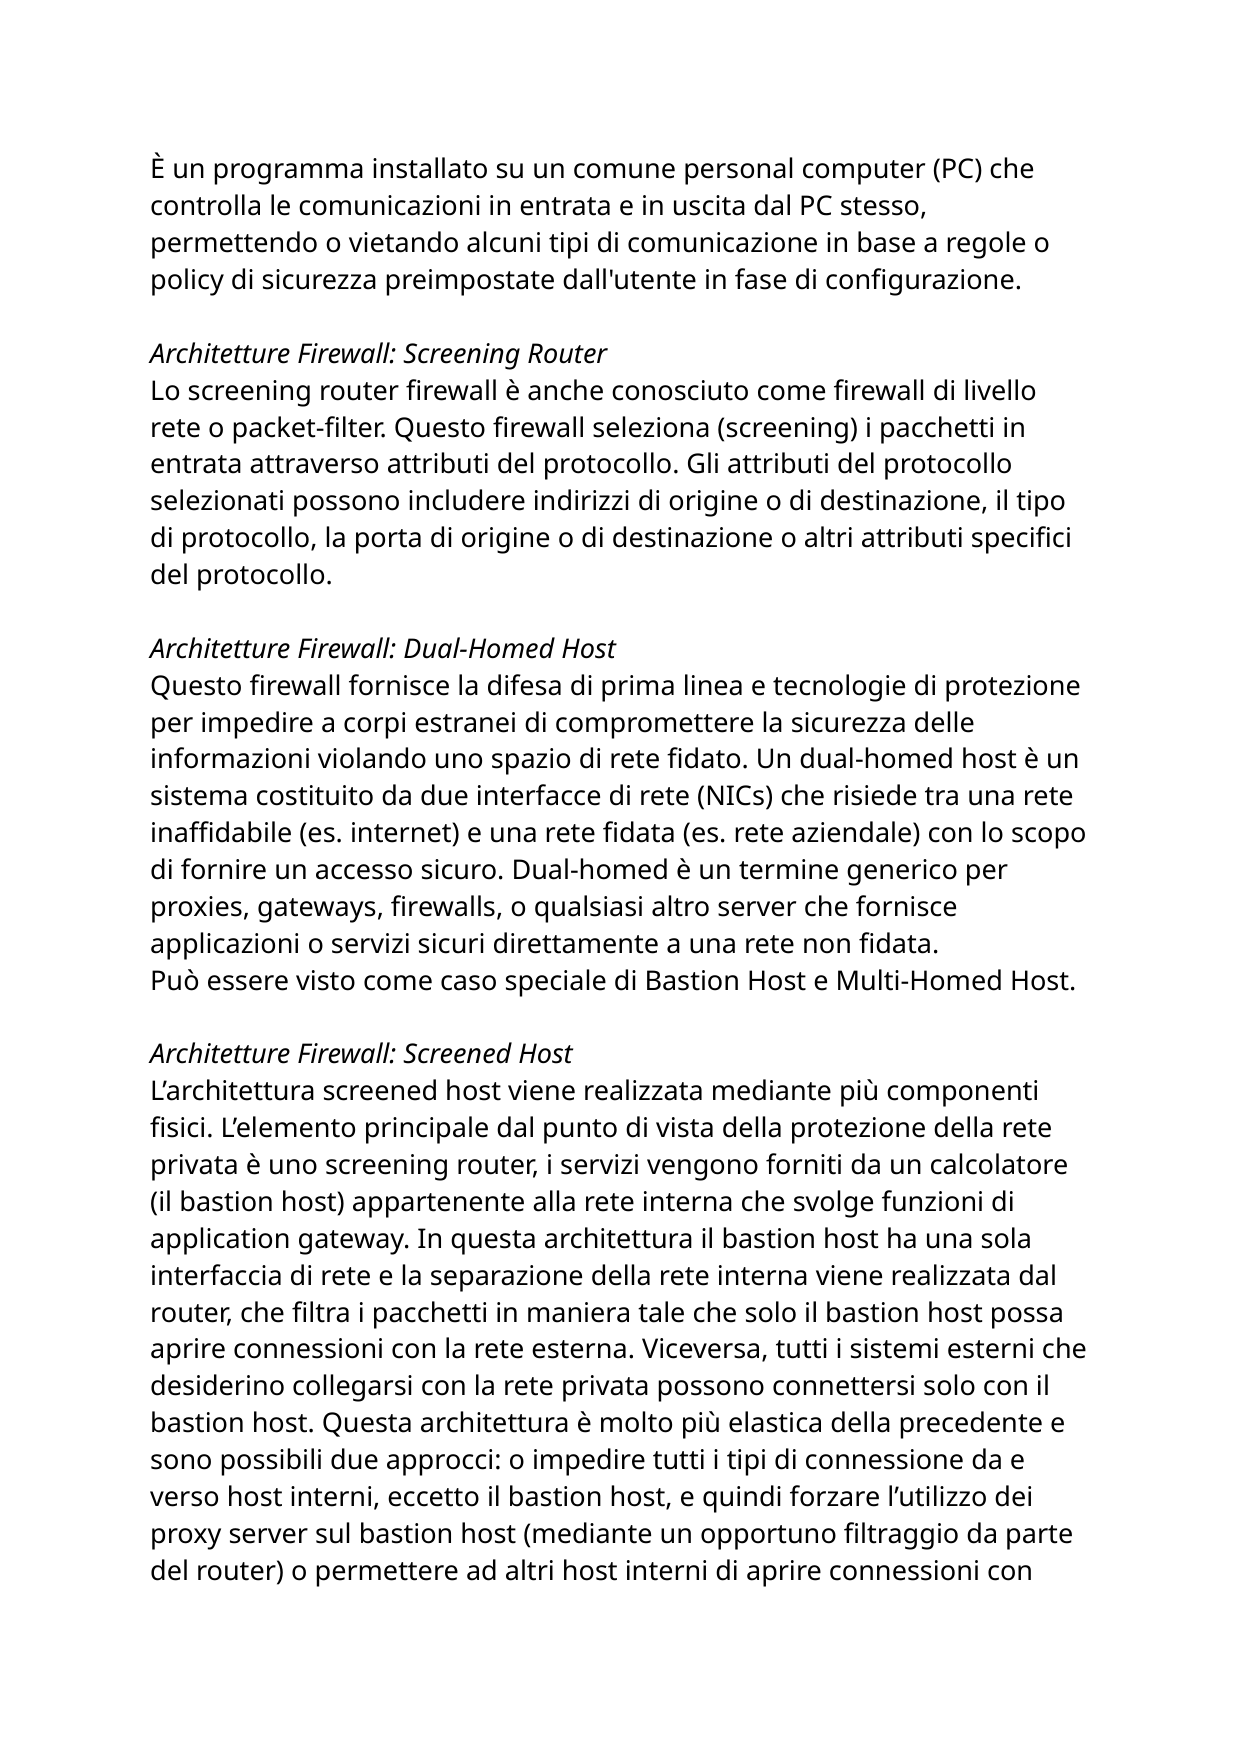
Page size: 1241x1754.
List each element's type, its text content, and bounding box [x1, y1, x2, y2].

text È un programma installato su un comune personal computer (PC) che controlla le comunicazioni in entrata e in uscita dal PC stesso, permettendo o vietando alcuni tipi di comunicazione in base a regole o policy di sicurezza preimpostate dall'utente in fase di configurazione. [150, 150, 1090, 297]
text Lo screening router firewall è anche conosciuto come firewall di livello rete o packet-filter. Questo firewall seleziona (screening) i pacchetti in entrata attraverso attributi del protocollo. Gli attributi del protocollo selezionati possono includere indirizzi di origine o di destinazione, il tipo di protocollo, la porta di origine o di destinazione o altri attributi specifici del protocollo. [150, 371, 1090, 592]
text Questo firewall fornisce la difesa di prima linea e tecnologie di protezione per impedire a corpi estranei di compromettere la sicurezza delle informazioni violando uno spazio di rete fidato. Un dual-homed host è un sistema costituito da due interfacce di rete (NICs) che risiede tra una rete inaffidabile (es. internet) e una rete fidata (es. rete aziendale) con lo scopo di fornire un accesso sicuro. Dual-homed è un termine generico per proxies, gateways, firewalls, o qualsiasi altro server che fornisce applicazioni o servizi sicuri direttamente a una rete non fidata. [150, 666, 1090, 961]
text L’architettura screened host viene realizzata mediante più componenti fisici. L’elemento principale dal punto di vista della protezione della rete privata è uno screening router, i servizi vengono forniti da un calcolatore (il bastion host) appartenente alla rete interna che svolge funzioni di application gateway. In questa architettura il bastion host ha una sola interfaccia di rete e la separazione della rete interna viene realizzata dal router, che filtra i pacchetti in maniera tale che solo il bastion host possa aprire connessioni con la rete esterna. Viceversa, tutti i sistemi esterni che desiderino collegarsi con la rete privata possono connettersi solo con il bastion host. Questa architettura è molto più elastica della precedente e sono possibili due approcci: o impedire tutti i tipi di connessione da e verso host interni, eccetto il bastion host, e quindi forzare l’utilizzo dei proxy server sul bastion host (mediante un opportuno filtraggio da parte del router) o permettere ad altri host interni di aprire connessioni con [150, 1072, 1090, 1588]
text Può essere visto come caso speciale di Bastion Host e Multi-Homed Host. [150, 961, 1090, 998]
text Architetture Firewall: Screening Router [150, 334, 1090, 371]
text Architetture Firewall: Dual-Homed Host [150, 629, 1090, 666]
text Architetture Firewall: Screened Host [150, 1035, 1090, 1072]
